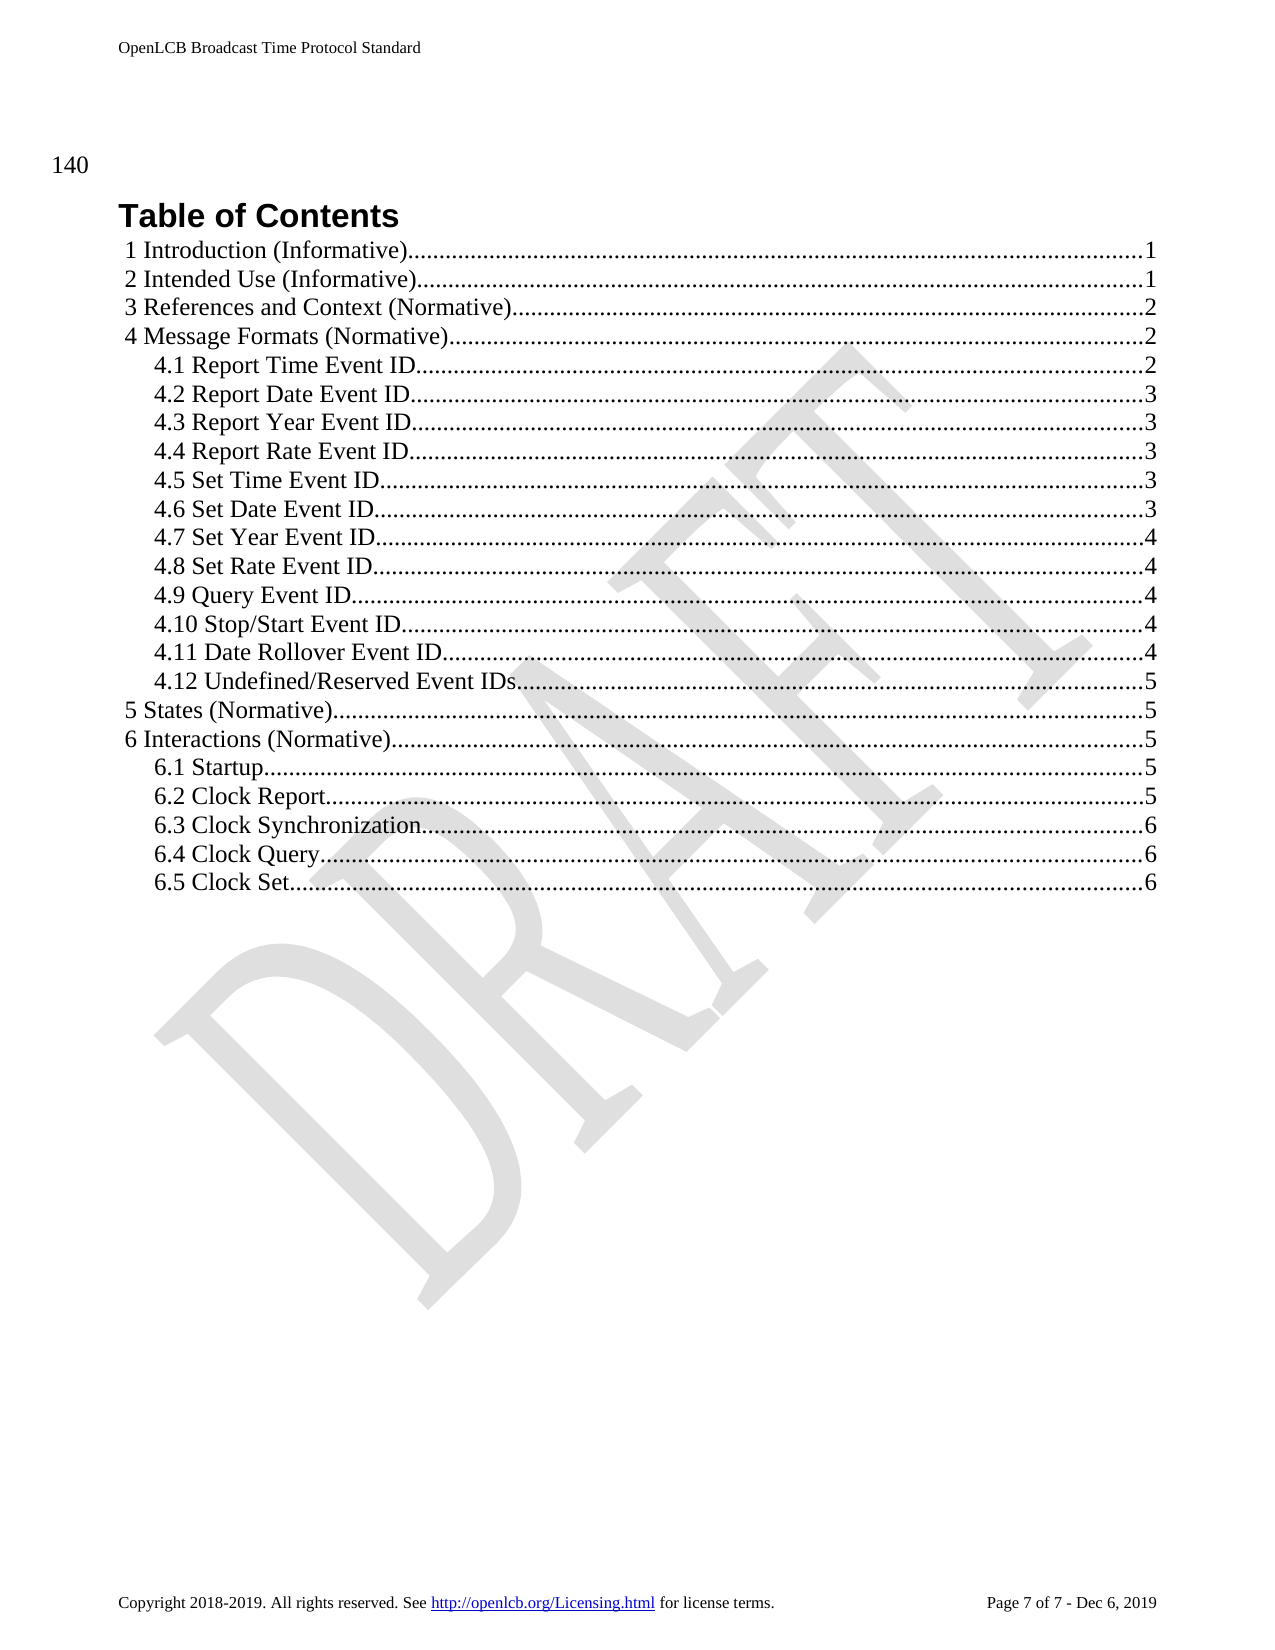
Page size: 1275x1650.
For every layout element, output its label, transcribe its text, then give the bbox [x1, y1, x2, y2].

text 4.10 Stop/Start Event ID 4 [712, 609, 818, 637]
text 6.5 Clock Set 6 [373, 867, 502, 896]
text 4.11 Date Rollover Event ID 4 [740, 637, 816, 666]
text 4.3 Report Year Event ID 3 [148, 407, 781, 436]
text 4.7 Set Year Event ID 4 [926, 522, 1157, 551]
text 4.6 Set Date Event ID 3 [772, 494, 883, 522]
text 6.2 Clock Report 5 [717, 781, 870, 810]
text 4.10 Stop/Start Event ID 4 [1013, 609, 1157, 637]
text 3 References and Context (Normative) 2 [118, 292, 1157, 321]
text 6.4 Clock Query 6 [682, 839, 784, 867]
text 6.1 Startup 5 [674, 752, 841, 781]
text 5 States (Normative) 5 [798, 695, 1157, 724]
text 6.3 Clock Synchronization 6 [901, 810, 1157, 839]
text 4.2 Report Date Event ID 3 [887, 379, 1157, 407]
text 4.4 Report Rate Event ID 3 [840, 436, 1157, 465]
text 6.2 Clock Report 5 [601, 781, 701, 810]
text 4.8 Set Rate Event ID 4 [148, 551, 637, 580]
text 6 Interactions (Normative) 5 [633, 724, 812, 752]
text 4.6 Set Date Event ID 3 [898, 494, 1157, 522]
text 4.12 Undefined/Reserved Event IDs 5 [798, 666, 1033, 695]
text 6 Interactions (Normative) 5 [118, 724, 561, 752]
text 6.5 Clock Set 6 [518, 867, 661, 896]
text 5 States (Normative) 5 [118, 695, 542, 724]
text 6.1 Startup 5 [581, 752, 660, 781]
text 6.4 Clock Query 6 [148, 839, 348, 867]
subtitle Table of Contents [118, 196, 1157, 235]
text 4.2 Report Date Event ID 3 [148, 379, 809, 407]
text 6.2 Clock Report 5 [148, 781, 601, 810]
text 6.5 Clock Set 6 [844, 867, 1157, 896]
text 4.10 Stop/Start Event ID 4 [814, 609, 998, 637]
text 6.3 Clock Synchronization 6 [388, 828, 444, 839]
text 4.2 Report Date Event ID 3 [820, 379, 897, 407]
text 6 Interactions (Normative) 5 [562, 724, 618, 752]
text 6.4 Clock Query 6 [802, 839, 1157, 867]
text 4.5 Set Time Event ID 3 [757, 465, 855, 494]
text 6.5 Clock Set 6 [670, 867, 816, 896]
text 6.3 Clock Synchronization 6 [458, 810, 621, 839]
text 6.1 Startup 5 [855, 752, 1157, 781]
text 4.11 Date Rollover Event ID 4 [842, 637, 1027, 666]
text 4.11 Date Rollover Event ID 4 [148, 637, 726, 666]
text 4.8 Set Rate Event ID 4 [665, 551, 941, 580]
text 6.1 Startup 5 [148, 752, 581, 781]
text 5 States (Normative) 5 [590, 695, 784, 724]
text 5 States (Normative) 5 [547, 703, 577, 724]
text 6.2 Clock Report 5 [884, 781, 1157, 810]
text 4.9 Query Event ID 4 [683, 580, 970, 609]
text 4.12 Undefined/Reserved Event IDs 5 [148, 666, 522, 695]
text 6.4 Clock Query 6 [642, 839, 670, 856]
text 4.12 Undefined/Reserved Event IDs 5 [1045, 666, 1157, 695]
text 4.5 Set Time Event ID 3 [148, 465, 752, 494]
text 4.3 Report Year Event ID 3 [815, 407, 1157, 436]
text 4.9 Query Event ID 4 [984, 580, 1157, 609]
text 4.8 Set Rate Event ID 4 [955, 551, 1157, 580]
text 4.1 Report Time Event ID 2 [858, 350, 1157, 379]
text 4.6 Set Date Event ID 3 [148, 494, 694, 522]
text 6 Interactions (Normative) 5 [827, 724, 1157, 752]
text 4.12 Undefined/Reserved Event IDs 5 [547, 666, 755, 695]
text 4.4 Report Rate Event ID 3 [764, 436, 826, 465]
text 6.4 Clock Query 6 [367, 839, 477, 867]
text 6.4 Clock Query 6 [494, 839, 641, 867]
text 4.10 Stop/Start Event ID 4 [148, 609, 697, 637]
text 4.11 Date Rollover Event ID 4 [1074, 637, 1157, 666]
text 1 Introduction (Informative) 1 [118, 235, 1157, 264]
text 6.3 Clock Synchronization 6 [622, 810, 699, 839]
text 6.3 Clock Synchronization 6 [759, 810, 882, 839]
text 4.1 Report Time Event ID 2 [148, 350, 838, 379]
text 2 Intended Use (Informative) 1 [118, 264, 1157, 292]
text 4.5 Set Time Event ID 3 [869, 465, 1157, 494]
text 4.7 Set Year Event ID 4 [676, 522, 912, 551]
text 4.9 Query Event ID 4 [148, 580, 669, 609]
text 6.5 Clock Set 6 [148, 867, 359, 896]
text 4.7 Set Year Event ID 4 [148, 522, 666, 551]
text 6.3 Clock Synchronization 6 [148, 810, 379, 839]
text 4.4 Report Rate Event ID 3 [148, 436, 752, 465]
text 4.6 Set Date Event ID 3 [732, 494, 780, 522]
text 4 Message Formats (Normative) 2 [118, 321, 1157, 350]
